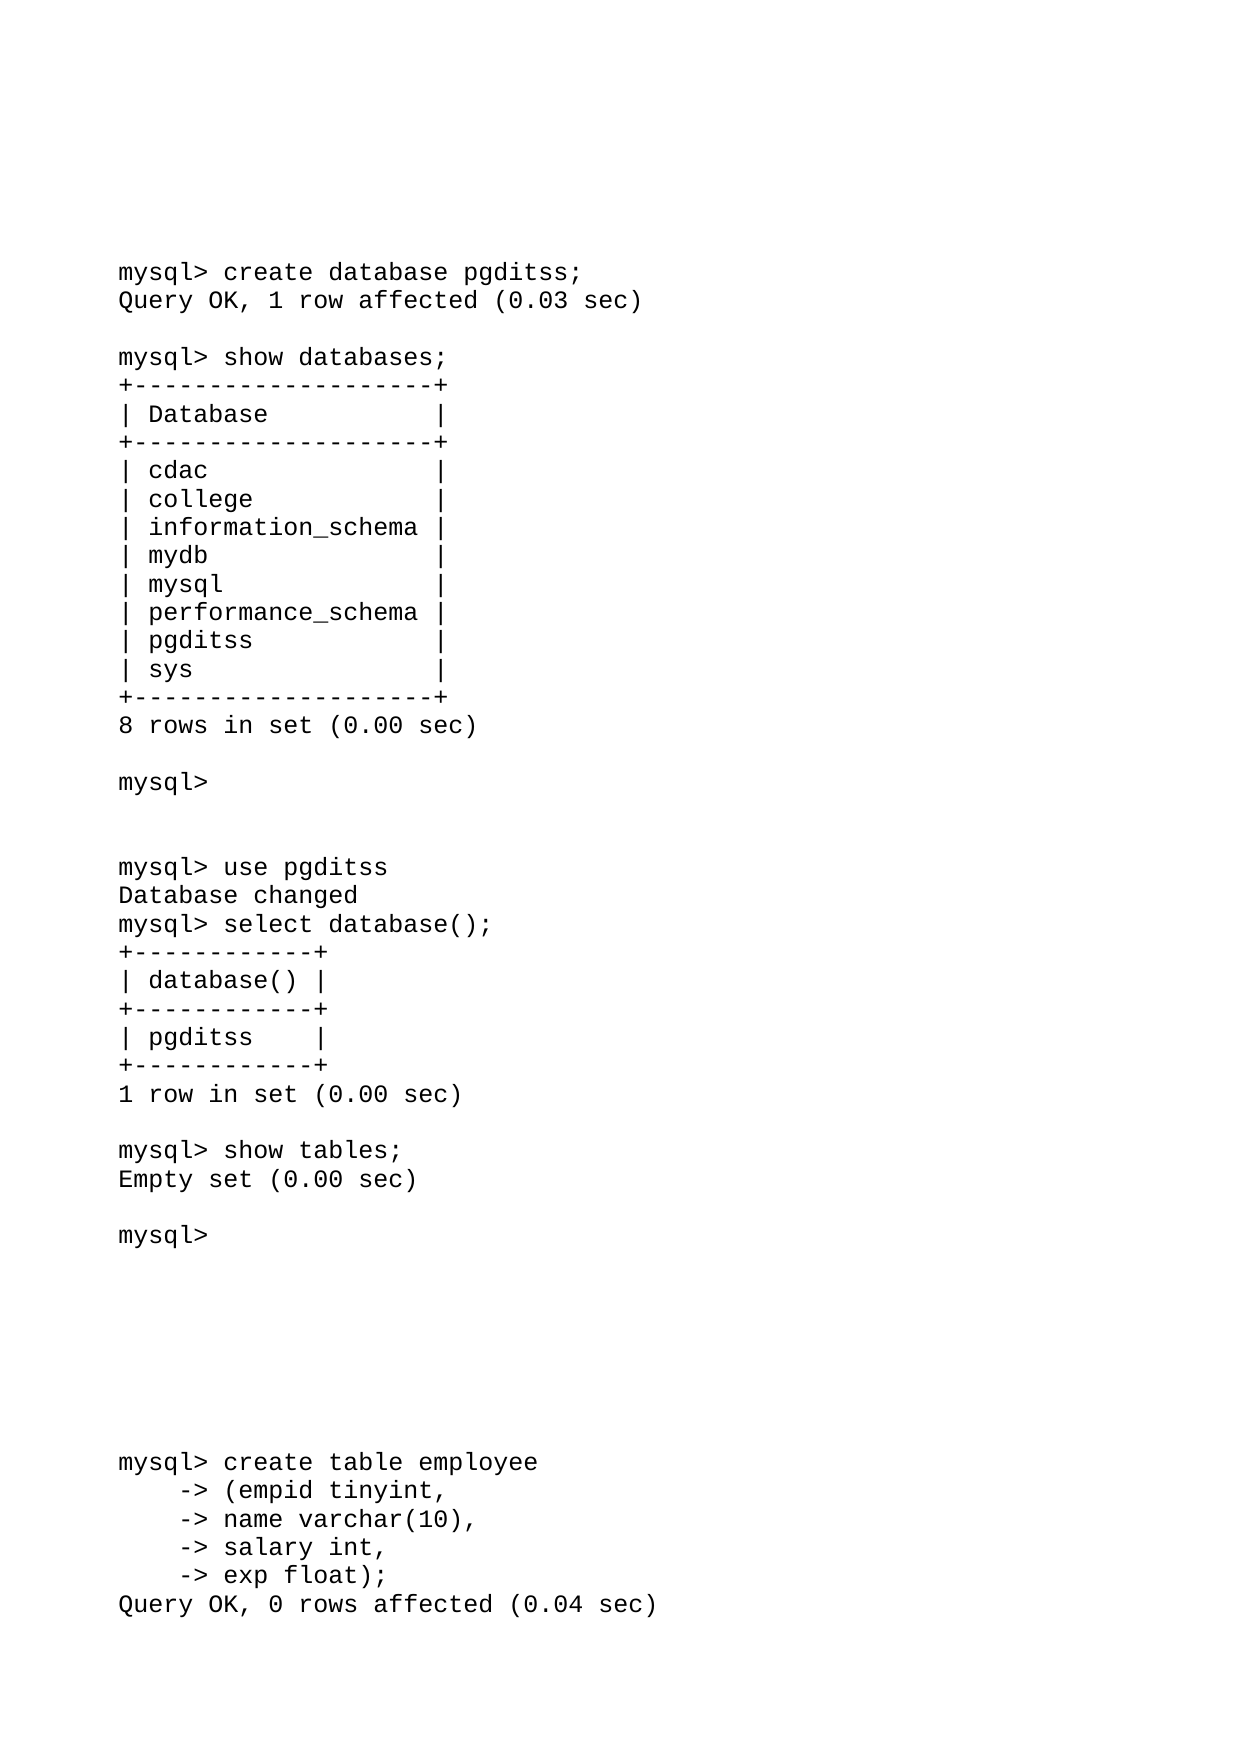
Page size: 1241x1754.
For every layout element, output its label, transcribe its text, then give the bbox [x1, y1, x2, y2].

text mysql> create table employee [118, 1450, 1122, 1478]
text 1 row in set (0.00 sec) [118, 1081, 1122, 1110]
text | pgditss | [118, 628, 1122, 656]
text +------------+ [118, 996, 1122, 1025]
text mysql> [118, 1223, 1122, 1251]
text Database changed [118, 883, 1122, 911]
text | Database | [118, 401, 1122, 430]
text mysql> create database pgditss; [118, 260, 1122, 288]
text mysql> use pgditss [118, 855, 1122, 883]
text 8 rows in set (0.00 sec) [118, 713, 1122, 741]
text -> salary int, [118, 1535, 1122, 1563]
text | performance_schema | [118, 600, 1122, 628]
text | mydb | [118, 543, 1122, 571]
text | college | [118, 486, 1122, 515]
text mysql> show tables; [118, 1138, 1122, 1166]
text +--------------------+ [118, 373, 1122, 401]
text mysql> show databases; [118, 345, 1122, 373]
text +--------------------+ [118, 685, 1122, 713]
text Query OK, 0 rows affected (0.04 sec) [118, 1591, 1122, 1620]
text +------------+ [118, 940, 1122, 968]
text | pgditss | [118, 1025, 1122, 1053]
text -> name varchar(10), [118, 1506, 1122, 1535]
text -> exp float); [118, 1563, 1122, 1591]
text | sys | [118, 656, 1122, 685]
text Query OK, 1 row affected (0.03 sec) [118, 288, 1122, 316]
text mysql> select database(); [118, 911, 1122, 940]
text mysql> [118, 770, 1122, 798]
text | cdac | [118, 458, 1122, 486]
text Empty set (0.00 sec) [118, 1166, 1122, 1195]
text +------------+ [118, 1053, 1122, 1081]
text -> (empid tinyint, [118, 1478, 1122, 1506]
text | information_schema | [118, 515, 1122, 543]
text | mysql | [118, 571, 1122, 600]
text +--------------------+ [118, 430, 1122, 458]
text | database() | [118, 968, 1122, 996]
